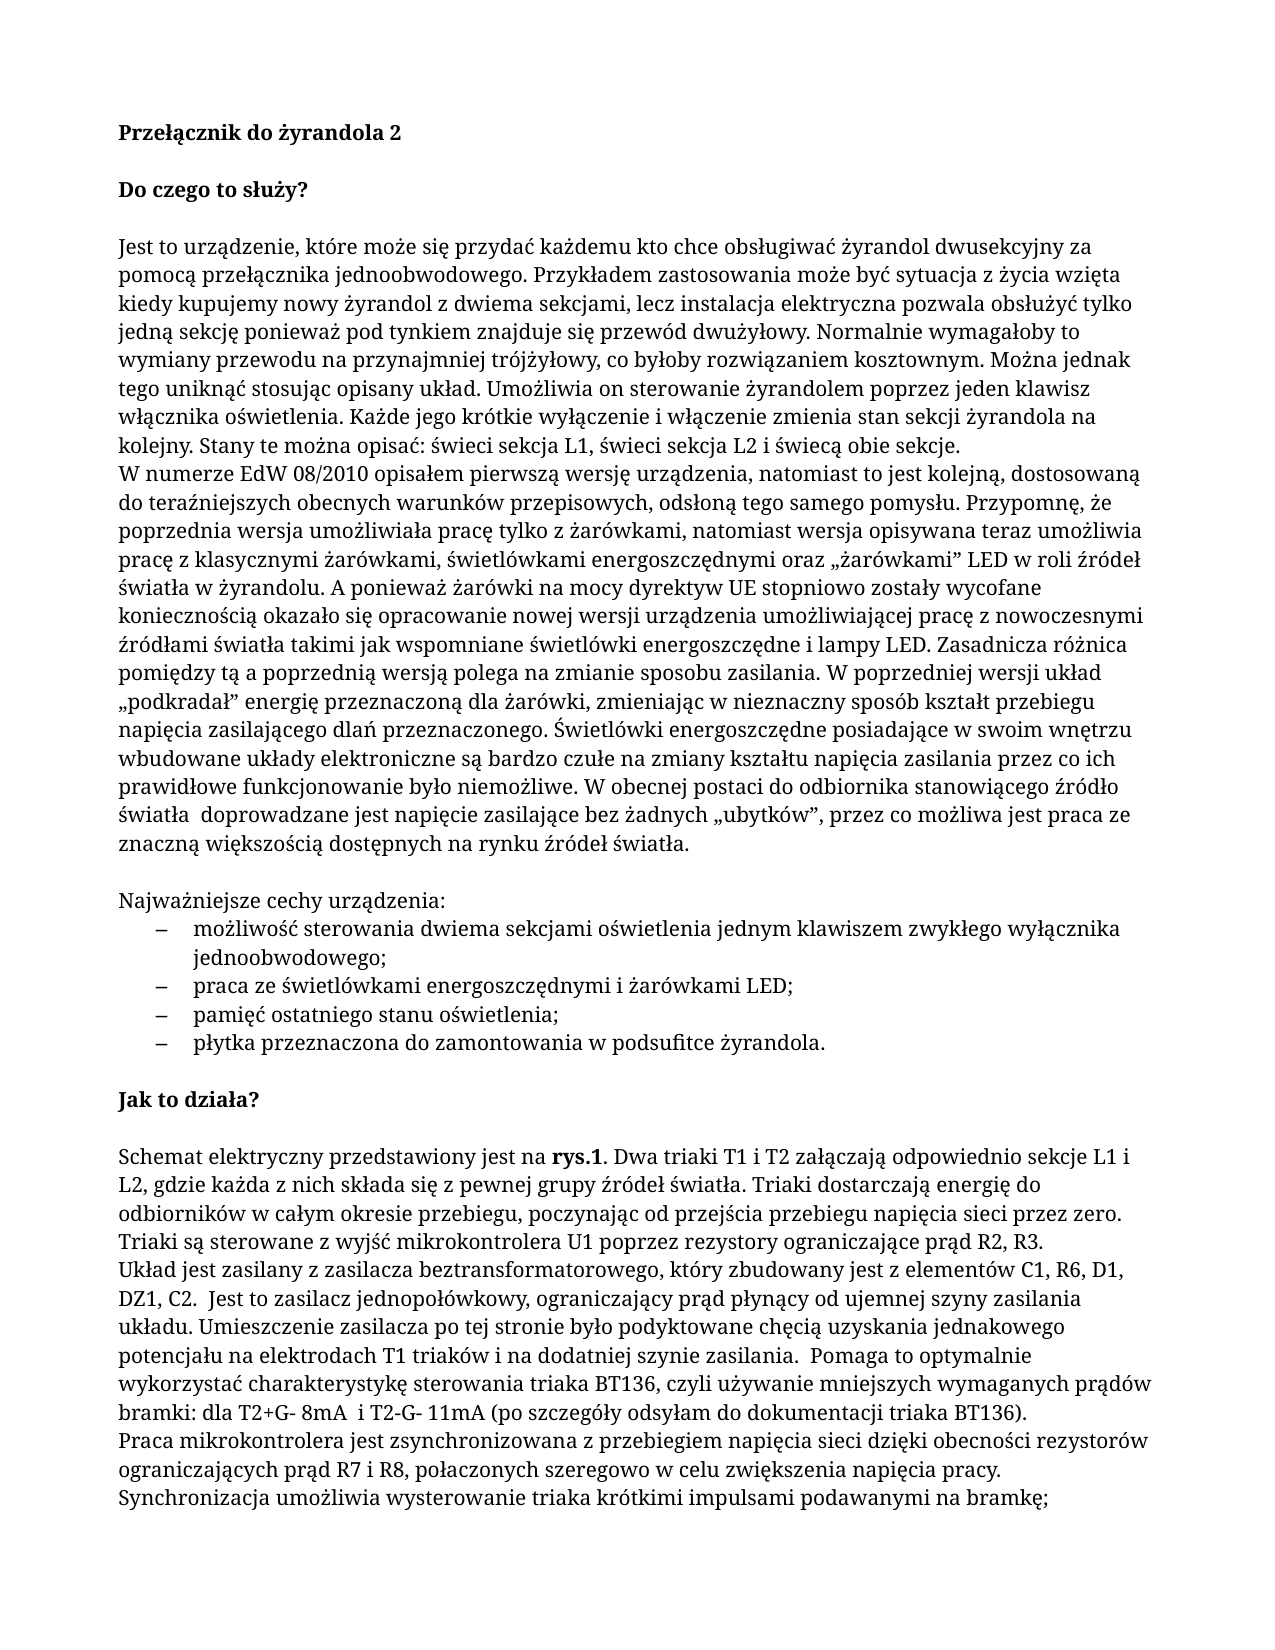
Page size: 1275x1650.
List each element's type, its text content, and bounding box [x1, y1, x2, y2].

text Jak to działa? [118, 1085, 1157, 1113]
text Do czego to służy? [118, 175, 1157, 203]
list płytka przeznaczona do zamontowania w podsufitce żyrandola. [156, 1028, 1157, 1057]
text W numerze EdW 08/2010 opisałem pierwszą wersję urządzenia, natomiast to jest kolejną, dostosowaną do teraźniejszych obecnych warunków przepisowych, odsłoną tego samego pomysłu. Przypomnę, że poprzednia wersja umożliwiała pracę tylko z żarówkami, natomiast wersja opisywana teraz umożliwia pracę z klasycznymi żarówkami, świetlówkami energoszczędnymi oraz „żarówkami” LED w roli źródeł światła w żyrandolu. A ponieważ żarówki na mocy dyrektyw UE stopniowo zostały wycofane koniecznością okazało się opracowanie nowej wersji urządzenia umożliwiającej pracę z nowoczesnymi źródłami światła takimi jak wspomniane świetlówki energoszczędne i lampy LED. Zasadnicza różnica pomiędzy tą a poprzednią wersją polega na zmianie sposobu zasilania. W poprzedniej wersji układ „podkradał” energię przeznaczoną dla żarówki, zmieniając w nieznaczny sposób kształt przebiegu napięcia zasilającego dlań przeznaczonego. Świetlówki energoszczędne posiadające w swoim wnętrzu wbudowane układy elektroniczne są bardzo czułe na zmiany kształtu napięcia zasilania przez co ich prawidłowe funkcjonowanie było niemożliwe. W obecnej postaci do odbiornika stanowiącego źródło światła doprowadzane jest napięcie zasilające bez żadnych „ubytków”, przez co możliwa jest praca ze znaczną większością dostępnych na rynku źródeł światła. [118, 459, 1157, 857]
list pamięć ostatniego stanu oświetlenia; [156, 1000, 1157, 1028]
text Układ jest zasilany z zasilacza beztransformatorowego, który zbudowany jest z elementów C1, R6, D1, DZ1, C2. Jest to zasilacz jednopołówkowy, ograniczający prąd płynący od ujemnej szyny zasilania układu. Umieszczenie zasilacza po tej stronie było podyktowane chęcią uzyskania jednakowego potencjału na elektrodach T1 triaków i na dodatniej szynie zasilania. Pomaga to optymalnie wykorzystać charakterystykę sterowania triaka BT136, czyli używanie mniejszych wymaganych prądów bramki: dla T2+G- 8mA i T2-G- 11mA (po szczegóły odsyłam do dokumentacji triaka BT136). [118, 1256, 1157, 1426]
list praca ze świetlówkami energoszczędnymi i żarówkami LED; [156, 971, 1157, 1000]
list możliwość sterowania dwiema sekcjami oświetlenia jednym klawiszem zwykłego wyłącznika jednoobwodowego; [156, 914, 1157, 971]
text Przełącznik do żyrandola 2 [118, 118, 1157, 147]
text Schemat elektryczny przedstawiony jest na rys.1. Dwa triaki T1 i T2 załączają odpowiednio sekcje L1 i L2, gdzie każda z nich składa się z pewnej grupy źródeł światła. Triaki dostarczają energię do odbiorników w całym okresie przebiegu, poczynając od przejścia przebiegu napięcia sieci przez zero. Triaki są sterowane z wyjść mikrokontrolera U1 poprzez rezystory ograniczające prąd R2, R3. [118, 1142, 1157, 1256]
text Praca mikrokontrolera jest zsynchronizowana z przebiegiem napięcia sieci dzięki obecności rezystorów ograniczających prąd R7 i R8, połaczonych szeregowo w celu zwiększenia napięcia pracy. Synchronizacja umożliwia wysterowanie triaka krótkimi impulsami podawanymi na bramkę; [118, 1426, 1157, 1512]
text Najważniejsze cechy urządzenia: [118, 886, 1157, 914]
text Jest to urządzenie, które może się przydać każdemu kto chce obsługiwać żyrandol dwusekcyjny za pomocą przełącznika jednoobwodowego. Przykładem zastosowania może być sytuacja z życia wzięta kiedy kupujemy nowy żyrandol z dwiema sekcjami, lecz instalacja elektryczna pozwala obsłużyć tylko jedną sekcję ponieważ pod tynkiem znajduje się przewód dwużyłowy. Normalnie wymagałoby to wymiany przewodu na przynajmniej trójżyłowy, co byłoby rozwiązaniem kosztownym. Można jednak tego uniknąć stosując opisany układ. Umożliwia on sterowanie żyrandolem poprzez jeden klawisz włącznika oświetlenia. Każde jego krótkie wyłączenie i włączenie zmienia stan sekcji żyrandola na kolejny. Stany te można opisać: świeci sekcja L1, świeci sekcja L2 i świecą obie sekcje. [118, 232, 1157, 459]
